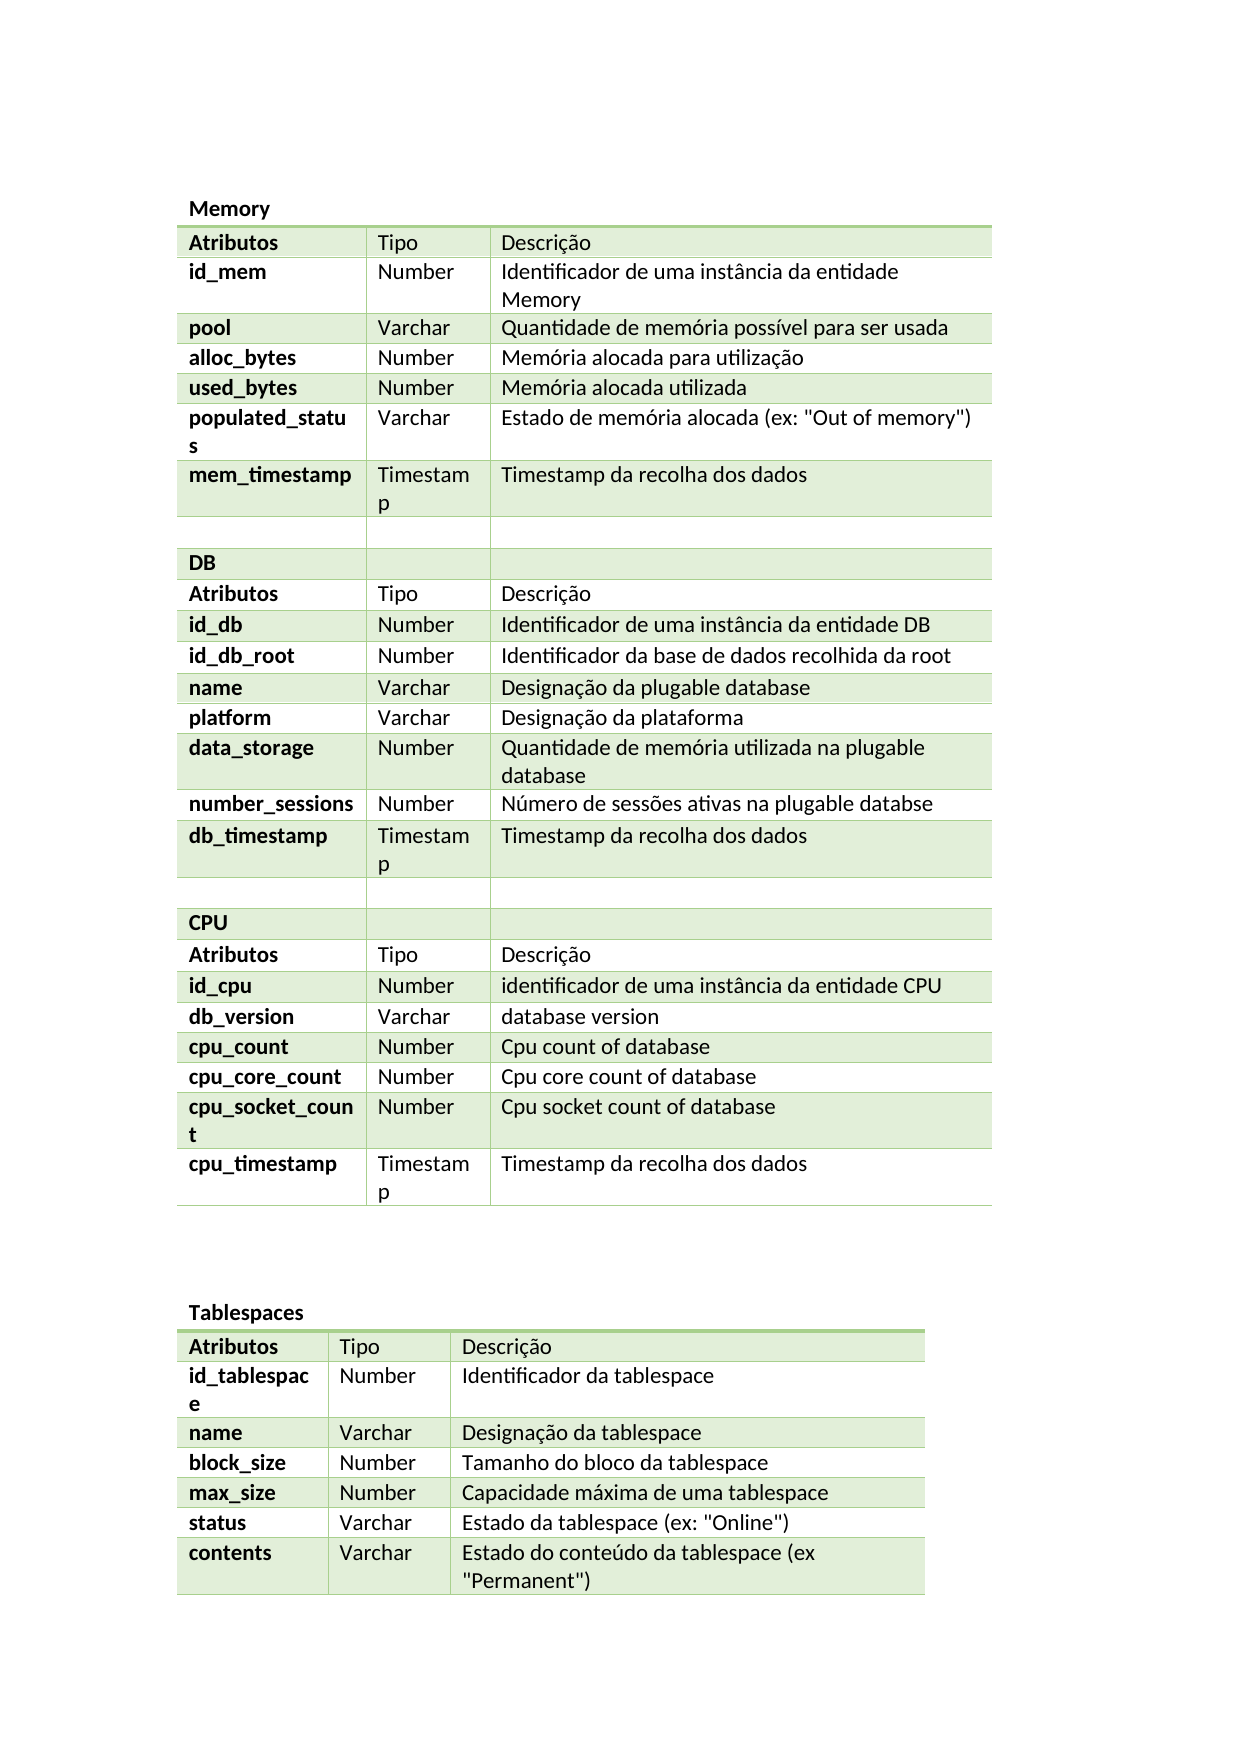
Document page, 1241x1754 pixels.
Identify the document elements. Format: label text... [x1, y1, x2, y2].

table_cell Varchar [329, 1508, 450, 1537]
table_cell Designação da plataforma [491, 704, 992, 732]
table_cell Timestamp [367, 821, 490, 877]
table_cell data_storage [177, 734, 366, 789]
table_cell Memória alocada para utilização [491, 344, 992, 373]
table_cell Timestamp da recolha dos dados [491, 1149, 992, 1205]
table_cell database version [491, 1003, 992, 1032]
table_header [328, 1298, 451, 1329]
table_cell [177, 517, 366, 547]
table_cell [367, 517, 490, 547]
table_cell pool [177, 314, 366, 343]
table_cell used_bytes [177, 374, 366, 403]
table_cell cpu_core_count [177, 1063, 366, 1092]
table_cell number_sessions [177, 790, 366, 820]
table_cell Identificador da base de dados recolhida da root [491, 642, 992, 672]
table_cell Descrição [491, 580, 992, 610]
table_cell Descrição [451, 1333, 925, 1361]
table_header Memory [177, 194, 366, 225]
table_cell Identificador da tablespace [451, 1362, 925, 1417]
table_cell Number [367, 1033, 490, 1062]
table_cell Number [367, 611, 490, 641]
table_cell Tipo [367, 940, 490, 971]
table_cell Number [329, 1362, 450, 1417]
table_cell Number [367, 642, 490, 672]
table_cell [491, 549, 992, 579]
table_cell Quantidade de memória utilizada na plugable database [491, 734, 992, 789]
table_cell Cpu socket count of database [491, 1093, 992, 1148]
table_cell Descrição [491, 940, 992, 971]
table_cell cpu_timestamp [177, 1149, 366, 1205]
table_cell Atributos [177, 1333, 328, 1361]
table_cell [367, 878, 490, 908]
table_cell cpu_socket_count [177, 1093, 366, 1148]
table_header [490, 194, 992, 225]
table_cell Number [367, 1063, 490, 1092]
table_header [366, 194, 490, 225]
table_cell DB [177, 549, 366, 579]
table_cell [367, 909, 490, 939]
table_cell Timestamp [367, 461, 490, 516]
table_cell Varchar [367, 674, 490, 702]
table_cell Estado da tablespace (ex: "Online") [451, 1508, 925, 1537]
table_cell [177, 878, 366, 908]
table_cell Atributos [177, 580, 366, 610]
table_cell Número de sessões ativas na plugable databse [491, 790, 992, 820]
table_cell Quantidade de memória possível para ser usada [491, 314, 992, 343]
table_cell id_mem [177, 258, 366, 313]
table_cell Number [329, 1478, 450, 1507]
table_cell Number [367, 972, 490, 1002]
table_cell Number [367, 374, 490, 403]
table_cell Atributos [177, 940, 366, 971]
table_cell Memória alocada utilizada [491, 374, 992, 403]
table_cell Varchar [367, 704, 490, 732]
table_cell Designação da tablespace [451, 1418, 925, 1447]
table_cell Tamanho do bloco da tablespace [451, 1448, 925, 1477]
table_cell Cpu count of database [491, 1033, 992, 1062]
table_cell db_version [177, 1003, 366, 1032]
table_cell Descrição [491, 228, 992, 256]
table_cell Cpu core count of database [491, 1063, 992, 1092]
table_cell mem_timestamp [177, 461, 366, 516]
table_cell Capacidade máxima de uma tablespace [451, 1478, 925, 1507]
table_cell cpu_count [177, 1033, 366, 1062]
table_cell Varchar [367, 1003, 490, 1032]
table_cell db_timestamp [177, 821, 366, 877]
table_cell Varchar [329, 1538, 450, 1594]
table_cell identificador de uma instância da entidade CPU [491, 972, 992, 1002]
table_cell Tipo [367, 228, 490, 256]
table_header [451, 1298, 925, 1329]
table_cell CPU [177, 909, 366, 939]
table_cell Estado do conteúdo da tablespace (ex "Permanent") [451, 1538, 925, 1594]
table_cell contents [177, 1538, 328, 1594]
table_cell platform [177, 704, 366, 732]
table_cell id_db_root [177, 642, 366, 672]
table_cell Varchar [367, 314, 490, 343]
table_cell Varchar [367, 404, 490, 459]
table_cell name [177, 1418, 328, 1447]
table_cell [491, 909, 992, 939]
table_cell Designação da plugable database [491, 674, 992, 702]
table_cell Atributos [177, 228, 366, 256]
table_cell Tipo [367, 580, 490, 610]
table_cell Timestamp [367, 1149, 490, 1205]
table_cell Number [367, 344, 490, 373]
table_header Tablespaces [177, 1298, 328, 1329]
table_cell Timestamp da recolha dos dados [491, 821, 992, 877]
table_cell id_cpu [177, 972, 366, 1002]
table_cell max_size [177, 1478, 328, 1507]
table_cell Number [367, 790, 490, 820]
table_cell id_db [177, 611, 366, 641]
table_cell Number [367, 734, 490, 789]
table_cell Identificador de uma instância da entidade Memory [491, 258, 992, 313]
table_cell Number [329, 1448, 450, 1477]
table_cell Estado de memória alocada (ex: "Out of memory") [491, 404, 992, 459]
table_cell [367, 549, 490, 579]
table_cell [491, 517, 992, 547]
table_cell status [177, 1508, 328, 1537]
table_cell alloc_bytes [177, 344, 366, 373]
table_cell block_size [177, 1448, 328, 1477]
table_cell populated_status [177, 404, 366, 459]
table_cell Number [367, 1093, 490, 1148]
table_cell Varchar [329, 1418, 450, 1447]
table_cell Identificador de uma instância da entidade DB [491, 611, 992, 641]
table_cell [491, 878, 992, 908]
table_cell id_tablespace [177, 1362, 328, 1417]
table_cell Number [367, 258, 490, 313]
table_cell Timestamp da recolha dos dados [491, 461, 992, 516]
table_cell Tipo [329, 1333, 450, 1361]
table_cell name [177, 674, 366, 702]
